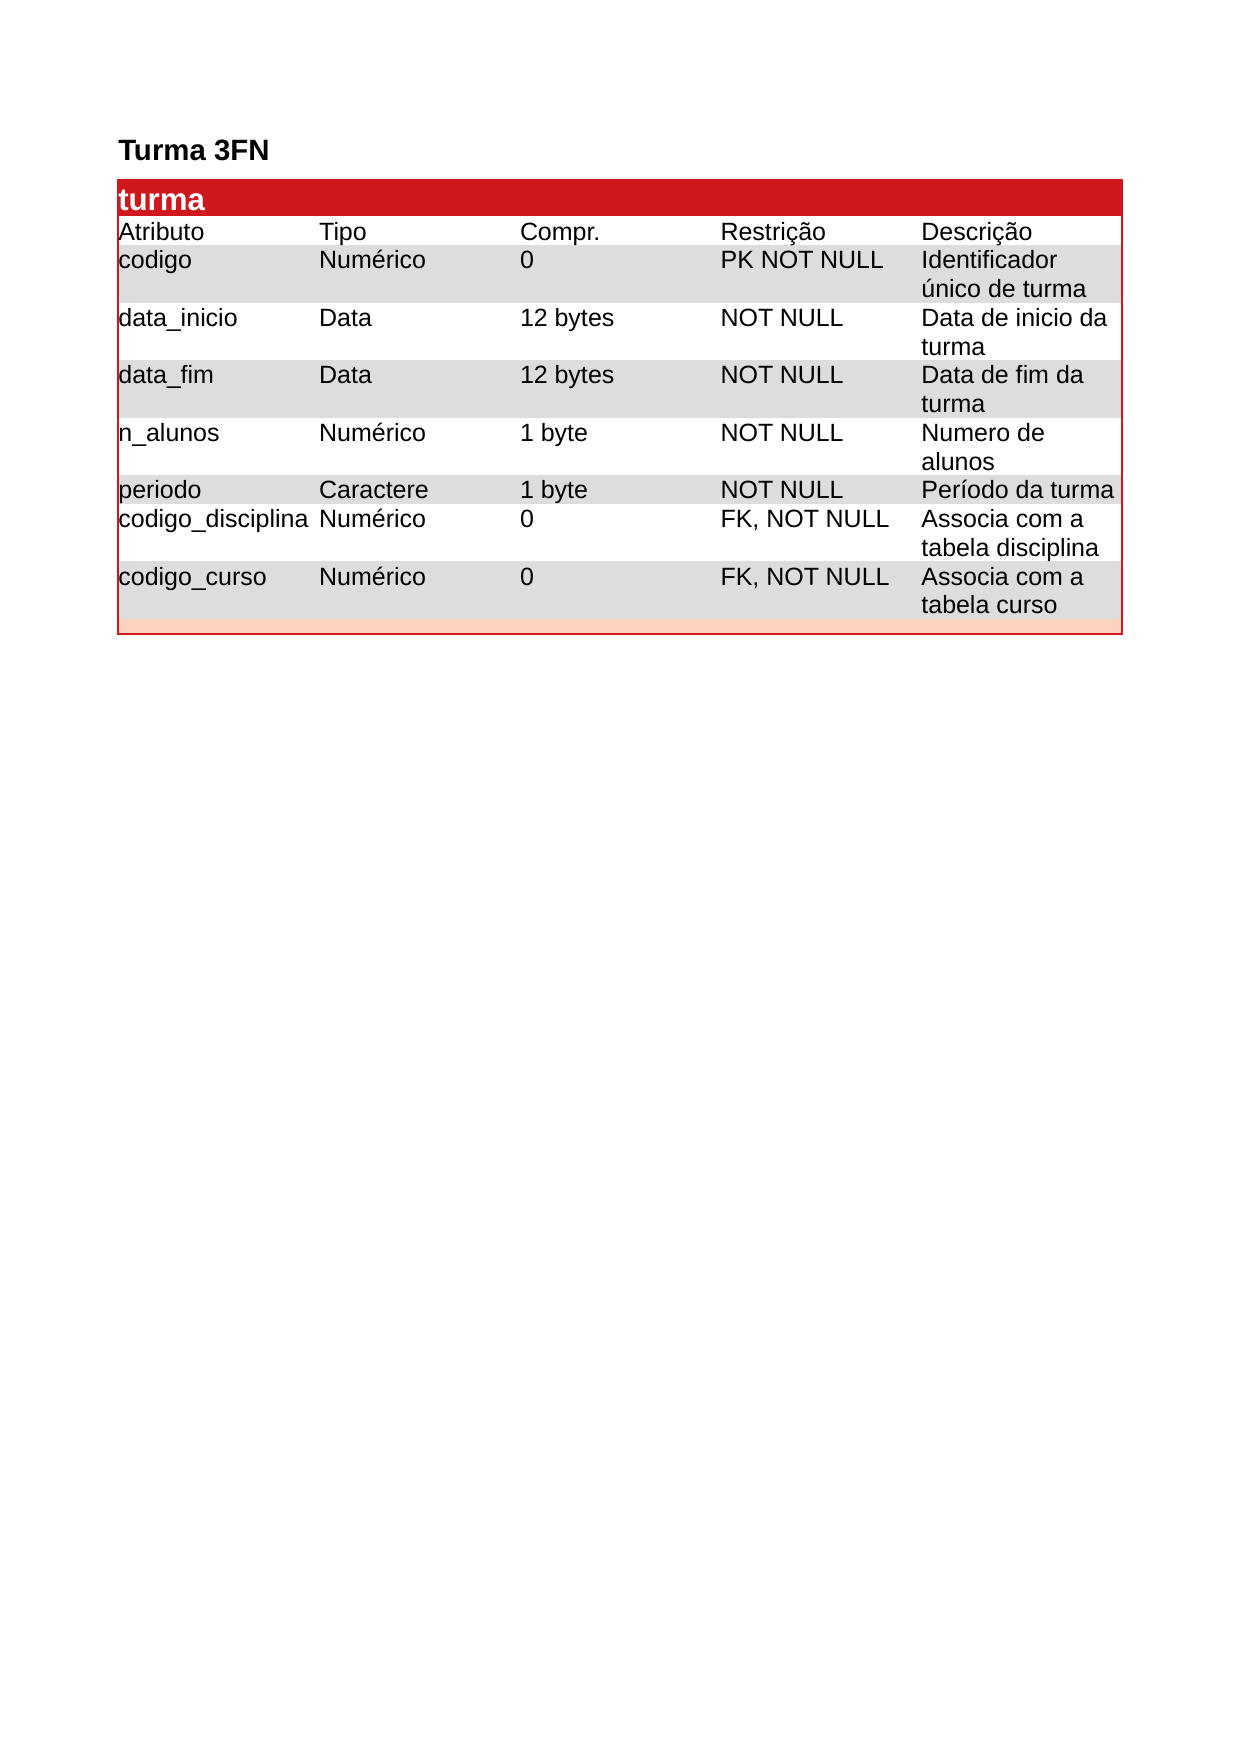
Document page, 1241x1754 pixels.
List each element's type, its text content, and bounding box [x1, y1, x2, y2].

table_cell [520, 619, 720, 633]
table_cell NOT NULL [720, 418, 921, 475]
table_cell Descrição [921, 216, 1121, 245]
table_cell Tipo [319, 216, 520, 245]
table_cell [921, 619, 1121, 633]
table_cell [119, 619, 319, 633]
table_cell Data de fim da turma [921, 360, 1121, 418]
table_cell codigo_disciplina [119, 504, 319, 561]
table_cell NOT NULL [720, 303, 921, 360]
table_cell FK, NOT NULL [720, 504, 921, 561]
table_cell Atributo [119, 216, 319, 245]
table_cell Associa com a tabela disciplina [921, 504, 1121, 561]
table_cell data_fim [119, 360, 319, 418]
table_cell 12 bytes [520, 303, 720, 360]
table_cell NOT NULL [720, 475, 921, 504]
table_cell Numérico [319, 418, 520, 475]
table_cell 1 byte [520, 418, 720, 475]
table_cell Caractere [319, 475, 520, 504]
table_cell codigo_curso [119, 561, 319, 619]
table_cell Compr. [520, 216, 720, 245]
table_cell Restrição [720, 216, 921, 245]
table_cell NOT NULL [720, 360, 921, 418]
table_cell 10 bytes [520, 504, 720, 561]
table_cell FK, NOT NULL [720, 561, 921, 619]
table_cell 10 bytes [520, 561, 720, 619]
table_cell periodo [119, 475, 319, 504]
subtitle Turma 3FN [118, 133, 1122, 166]
table_cell 1 byte [520, 475, 720, 504]
table_cell Associa com a tabela curso [921, 561, 1121, 619]
table_cell [720, 619, 921, 633]
table_cell codigo [119, 245, 319, 303]
table_cell Período da turma [921, 475, 1121, 504]
table_cell Data [319, 360, 520, 418]
table_header turma [119, 181, 1121, 216]
table_cell Data [319, 303, 520, 360]
table_cell Numérico [319, 504, 520, 561]
table_cell Numérico [319, 561, 520, 619]
table_cell Numero de alunos [921, 418, 1121, 475]
table_cell n_alunos [119, 418, 319, 475]
table_cell Data de inicio da turma [921, 303, 1121, 360]
table_cell 10 bytes [520, 245, 720, 303]
table_cell [319, 619, 520, 633]
table_cell 12 bytes [520, 360, 720, 418]
table_cell data_inicio [119, 303, 319, 360]
table_cell PK NOT NULL [720, 245, 921, 303]
table_cell Identificador único de turma [921, 245, 1121, 303]
table_cell Numérico [319, 245, 520, 303]
